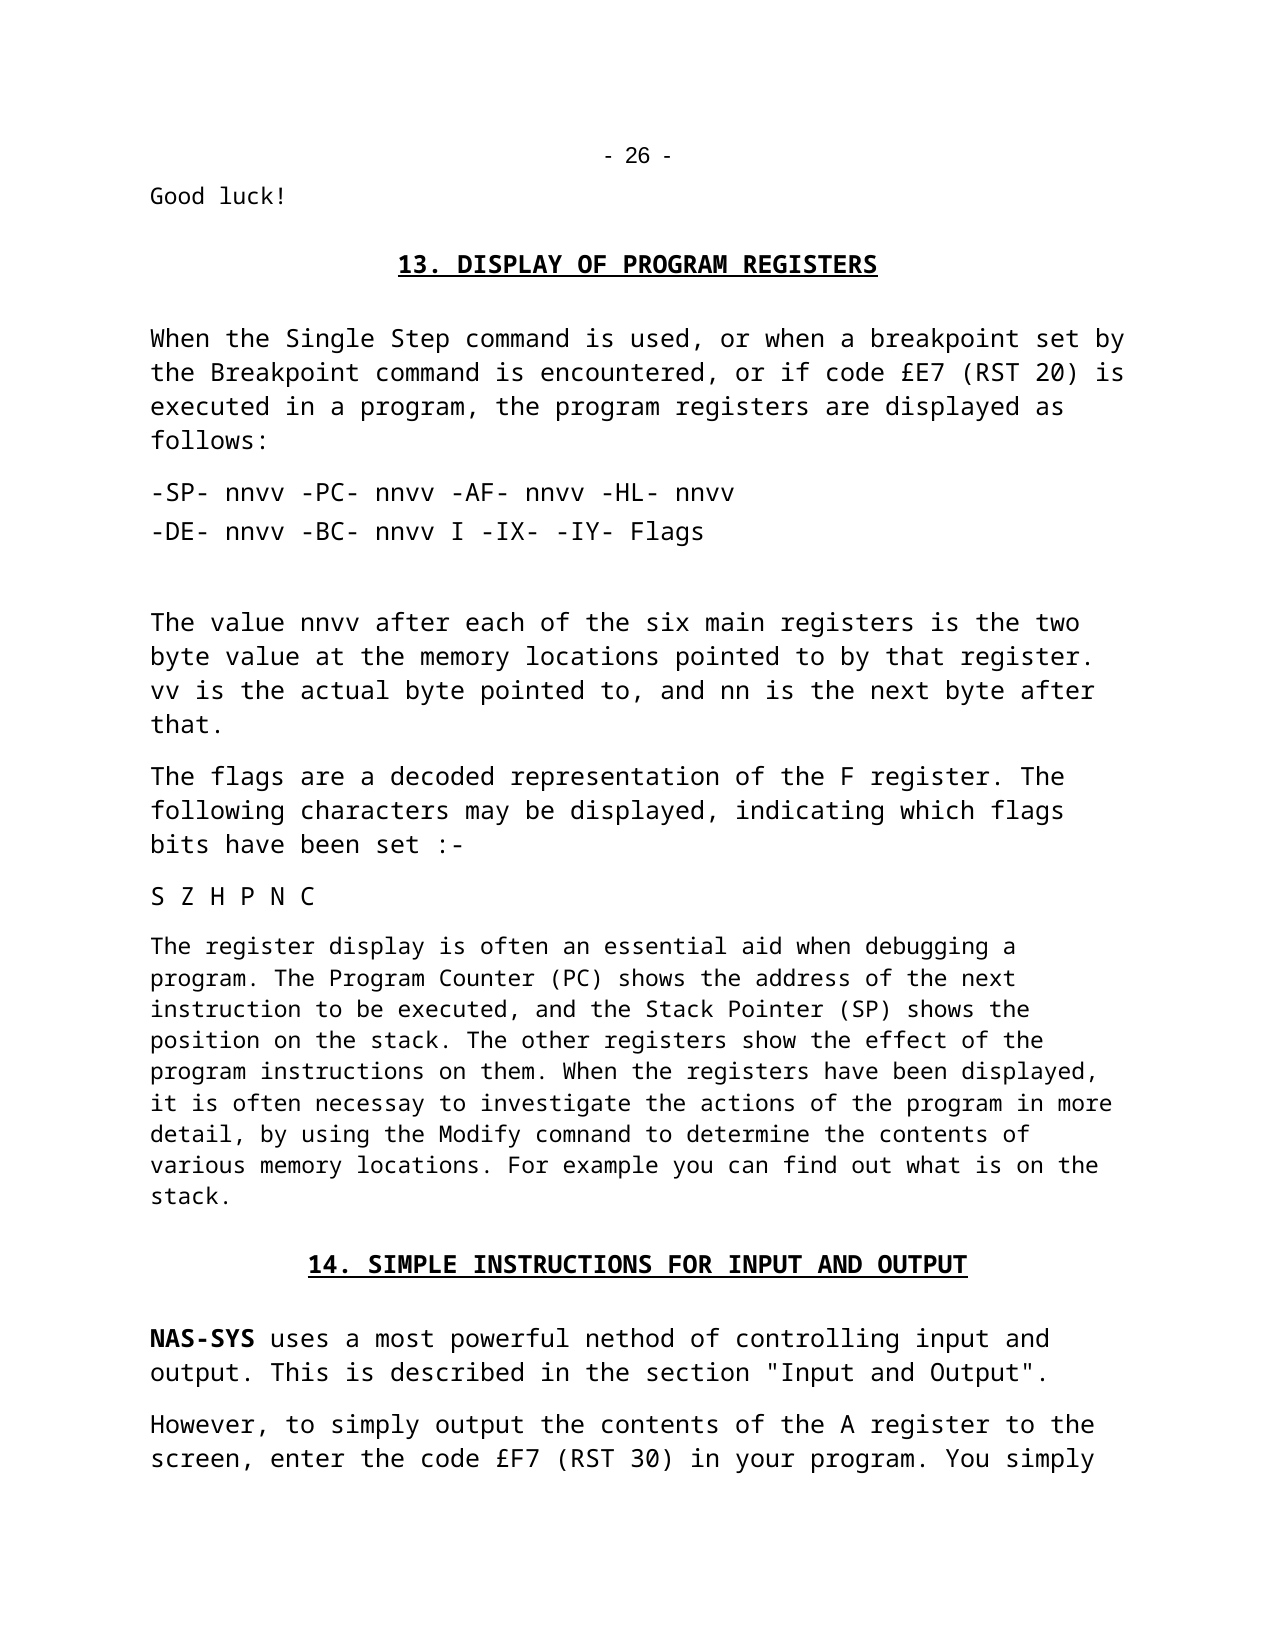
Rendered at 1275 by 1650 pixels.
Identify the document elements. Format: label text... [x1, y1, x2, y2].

text The value nnvv after each of the six main registers is the two byte value at the memory locations pointed to by that register. vv is the actual byte pointed to, and nn is the next byte after that. [150, 605, 1125, 741]
text -DE- nnvv -BC- nnvv I -IX- -IY- Flags [150, 514, 1125, 548]
text When the Single Step command is used, or when a breakpoint set by the Breakpoint command is encountered, or if code £E7 (RST 20) is executed in a program, the program registers are displayed as follows: [150, 321, 1125, 457]
subtitle 13. DISPLAY OF PROGRAM REGISTERS [150, 247, 1125, 281]
text The register display is often an essential aid when debugging a program. The Program Counter (PC) shows the address of the next instruction to be executed, and the Stack Pointer (SP) shows the position on the stack. The other registers show the effect of the program instructions on them. When the registers have been displayed, it is often necessay to investigate the actions of the program in more detail, by using the Modify comnand to determine the contents of various memory locations. For example you can find out what is on the stack. [150, 930, 1125, 1212]
text NAS-SYS uses a most powerful nethod of controlling input and output. This is described in the section "Input and Output". [150, 1321, 1125, 1389]
subtitle 14. SIMPLE INSTRUCTIONS FOR INPUT AND OUTPUT [150, 1247, 1125, 1281]
text The flags are a decoded representation of the F register. The following characters may be displayed, indicating which flags bits have been set :- [150, 759, 1125, 861]
text S Z H P N C [150, 878, 1125, 913]
text However, to simply output the contents of the A register to the screen, enter the code £F7 (RST 30) in your program. You simply [150, 1407, 1125, 1475]
text Good luck! [150, 180, 1125, 211]
text -SP- nnvv -PC- nnvv -AF- nnvv -HL- nnvv [150, 474, 1125, 509]
